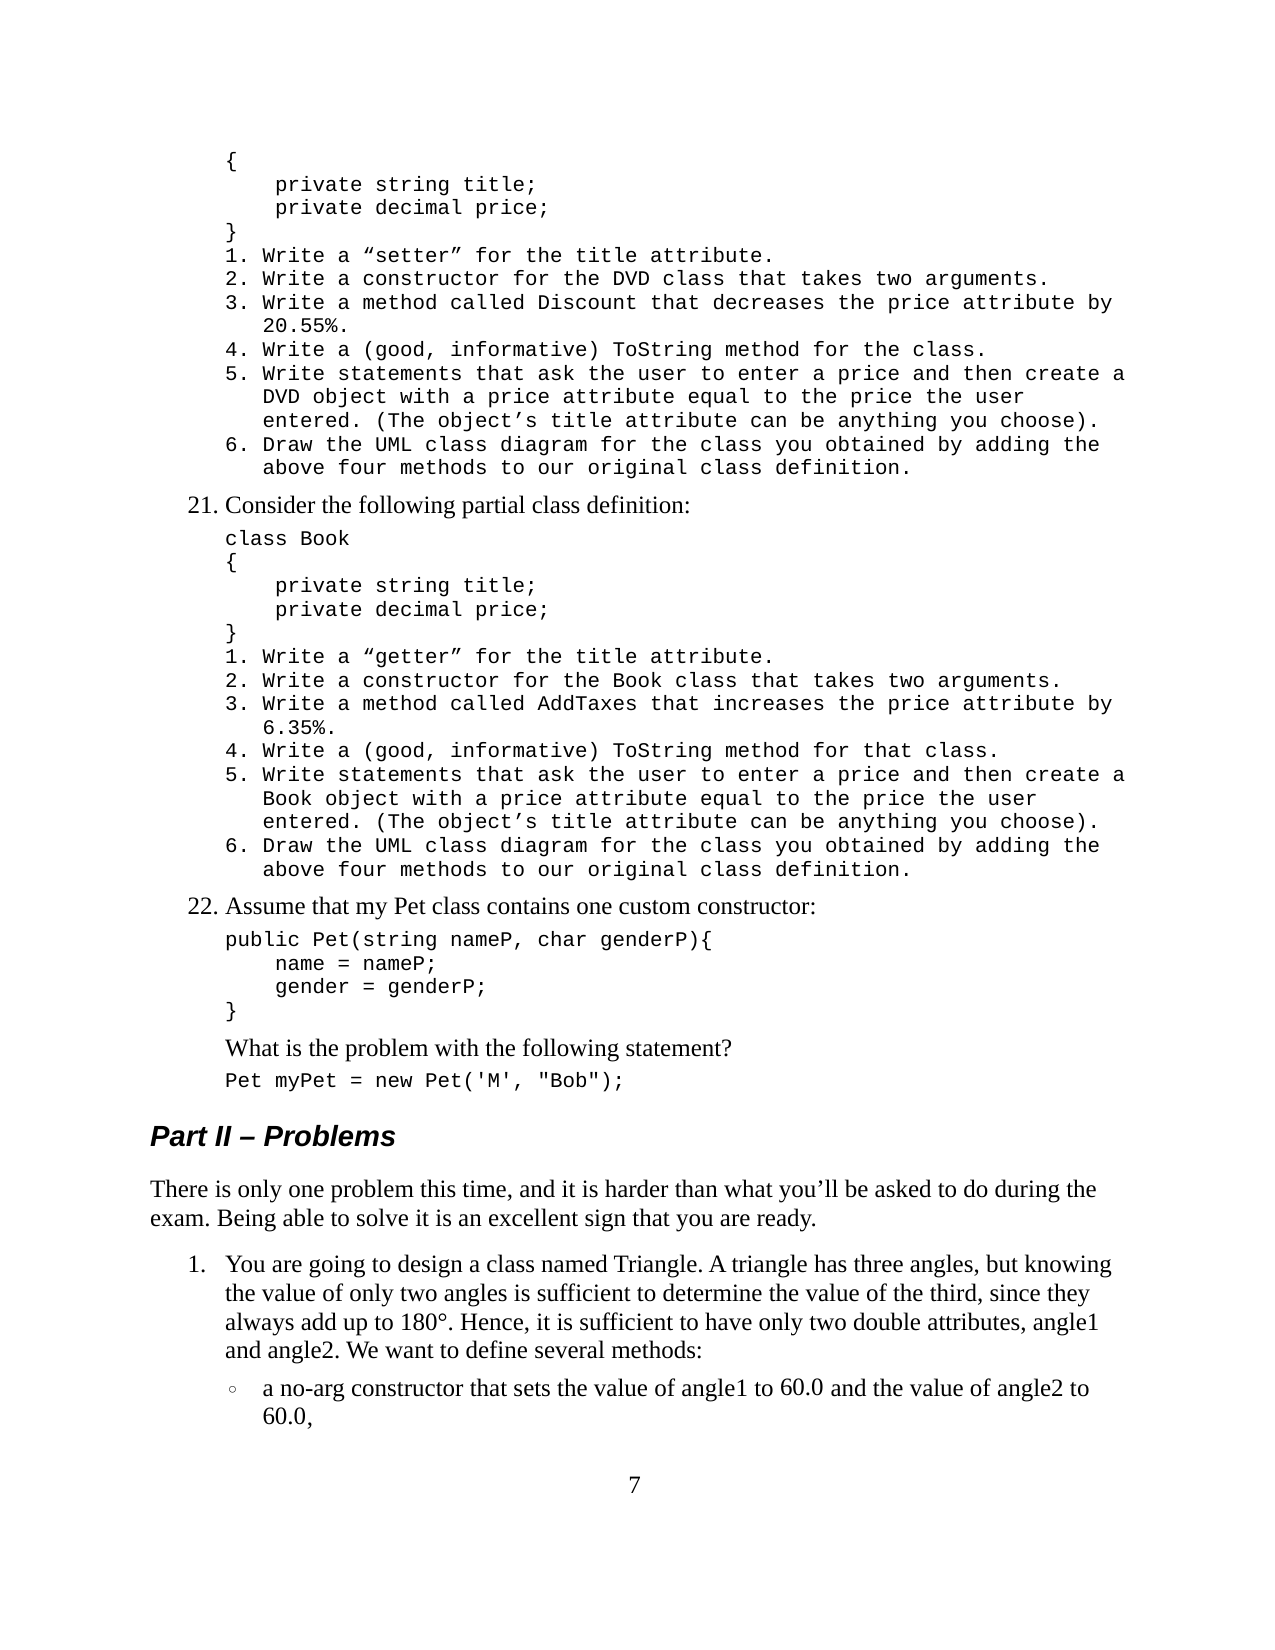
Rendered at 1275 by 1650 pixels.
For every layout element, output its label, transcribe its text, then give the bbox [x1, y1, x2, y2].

list name = nameP; [187, 953, 1125, 976]
list Assume that my Pet class contains one custom constructor: [187, 891, 1125, 920]
list { [187, 551, 1125, 575]
list private string title; [187, 174, 1125, 197]
list gender = genderP; [187, 976, 1125, 1000]
list private decimal price; [187, 599, 1125, 622]
list Write a (good, informative) ToString method for the class. [225, 339, 1125, 363]
list private string title; [187, 575, 1125, 599]
list You are going to design a class named Triangle. A triangle has three angles, but knowing the value of only two angles is sufficient to determine the value of the third, since they always add up to 180°. Hence, it is sufficient to have only two double attributes, angle1 and angle2. We want to define several methods: [187, 1249, 1125, 1364]
list Consider the following partial class definition: [187, 490, 1125, 519]
list } [187, 221, 1125, 244]
list { [187, 150, 1125, 174]
list Write statements that ask the user to enter a price and then create a DVD object with a price attribute equal to the price the user entered. (The object’s title attribute can be anything you choose). [225, 363, 1125, 434]
list Write a method called Discount that decreases the price attribute by 20.55%. [225, 292, 1125, 339]
list Write a “getter” for the title attribute. [225, 646, 1125, 669]
list Write statements that ask the user to enter a price and then create a Book object with a price attribute equal to the price the user entered. (The object’s title attribute can be anything you choose). [225, 764, 1125, 835]
list } [187, 622, 1125, 646]
list class Book [187, 528, 1125, 551]
list What is the problem with the following statement? [187, 1033, 1125, 1061]
list public Pet(string nameP, char genderP){ [187, 929, 1125, 953]
list Write a constructor for the DVD class that takes two arguments. [225, 268, 1125, 292]
list Write a (good, informative) ToString method for that class. [225, 741, 1125, 764]
list Draw the UML class diagram for the class you obtained by adding the above four methods to our original class definition. [225, 835, 1125, 882]
list a no-arg constructor that sets the value of angle1 to and the value of angle2 to , [225, 1373, 1125, 1431]
list Write a constructor for the Book class that takes two arguments. [225, 669, 1125, 693]
text There is only one problem this time, and it is harder than what you’ll be asked to do during the exam. Being able to solve it is an excellent sign that you are ready. [150, 1174, 1125, 1231]
list Write a “setter” for the title attribute. [225, 244, 1125, 268]
list Pet myPet = new Pet('M', "Bob"); [187, 1070, 1125, 1094]
subtitle Part II – Problems [150, 1119, 1125, 1152]
list private decimal price; [187, 197, 1125, 221]
list Draw the UML class diagram for the class you obtained by adding the above four methods to our original class definition. [225, 434, 1125, 481]
list } [187, 1000, 1125, 1024]
list Write a method called AddTaxes that increases the price attribute by 6.35%. [225, 693, 1125, 741]
